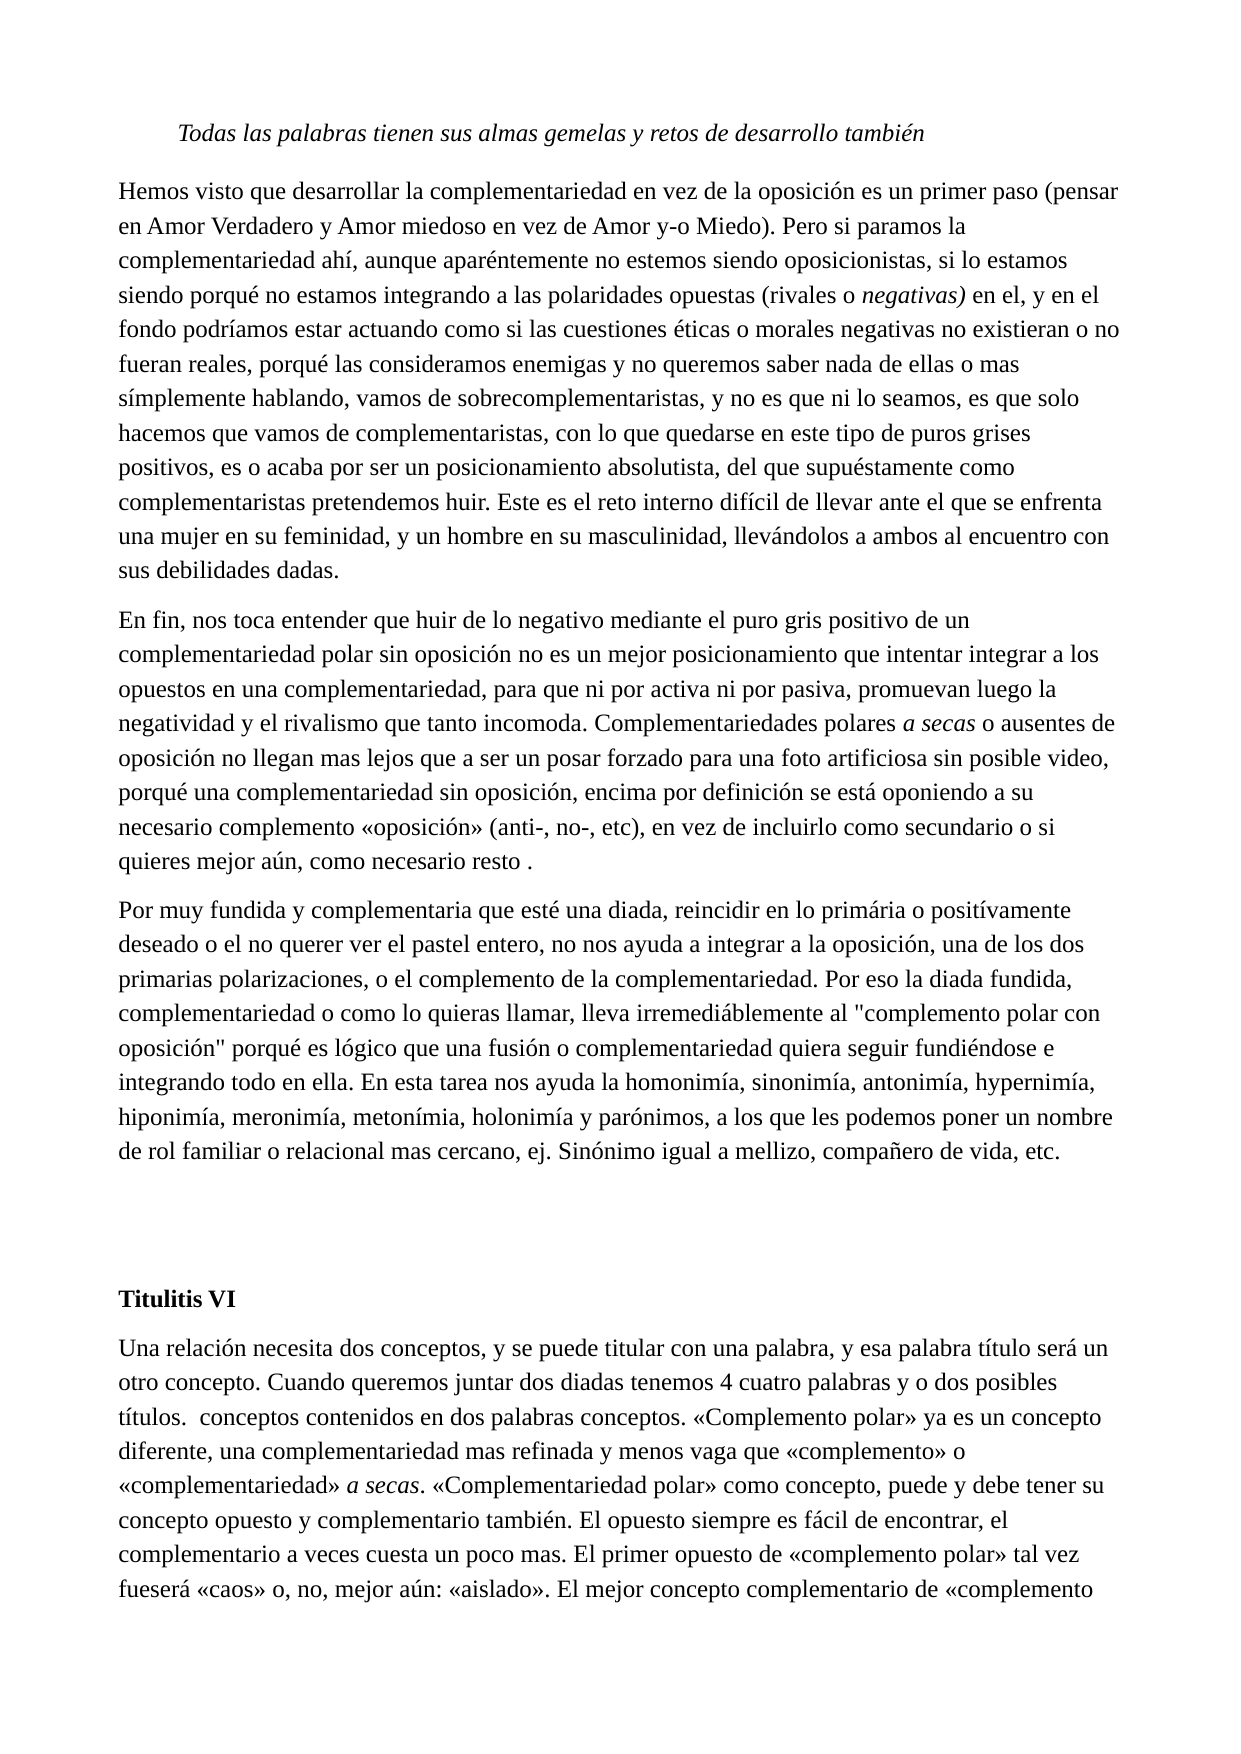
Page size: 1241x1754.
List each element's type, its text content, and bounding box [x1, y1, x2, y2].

text Hemos visto que desarrollar la complementariedad en vez de la oposición es un primer paso (pensar en Amor Verdadero y Amor miedoso en vez de Amor y-o Miedo). Pero si paramos la complementariedad ahí, aunque aparéntemente no estemos siendo oposicionistas, si lo estamos siendo porqué no estamos integrando a las polaridades opuestas (rivales o negativas) en el, y en el fondo podríamos estar actuando como si las cuestiones éticas o morales negativas no existieran o no fueran reales, porqué las consideramos enemigas y no queremos saber nada de ellas o mas símplemente hablando, vamos de sobrecomplementaristas, y no es que ni lo seamos, es que solo hacemos que vamos de complementaristas, con lo que quedarse en este tipo de puros grises positivos, es o acaba por ser un posicionamiento absolutista, del que supuéstamente como complementaristas pretendemos huir. Este es el reto interno difícil de llevar ante el que se enfrenta una mujer en su feminidad, y un hombre en su masculinidad, llevándolos a ambos al encuentro con sus debilidades dadas. [118, 176, 1122, 584]
text Una relación necesita dos conceptos, y se puede titular con una palabra, y esa palabra título será un otro concepto. Cuando queremos juntar dos diadas tenemos 4 cuatro palabras y o dos posibles títulos. conceptos contenidos en dos palabras conceptos. «Complemento polar» ya es un concepto diferente, una complementariedad mas refinada y menos vaga que «complemento» o «complementariedad» a secas. «Complementariedad polar» como concepto, puede y debe tener su concepto opuesto y complementario también. El opuesto siempre es fácil de encontrar, el complementario a veces cuesta un poco mas. El primer opuesto de «complemento polar» tal vez fueserá «caos» o, no, mejor aún: «aislado». El mejor concepto complementario de «complemento [118, 1333, 1122, 1603]
text Todas las palabras tienen sus almas gemelas y retos de desarrollo también [177, 118, 1063, 147]
text Por muy fundida y complementaria que esté una diada, reincidir en lo primária o positívamente deseado o el no querer ver el pastel entero, no nos ayuda a integrar a la oposición, una de los dos primarias polarizaciones, o el complemento de la complementariedad. Por eso la diada fundida, complementariedad o como lo quieras llamar, lleva irremediáblemente al "complemento polar con oposición" porqué es lógico que una fusión o complementariedad quiera seguir fundiéndose e integrando todo en ella. En esta tarea nos ayuda la homonimía, sinonimía, antonimía, hypernimía, hiponimía, meronimía, metonímia, holonimía y parónimos, a los que les podemos poner un nombre de rol familiar o relacional mas cercano, ej. Sinónimo igual a mellizo, compañero de vida, etc. [118, 895, 1122, 1165]
text Titulitis VI [118, 1284, 1122, 1312]
text En fin, nos toca entender que huir de lo negativo mediante el puro gris positivo de un complementariedad polar sin oposición no es un mejor posicionamiento que intentar integrar a los opuestos en una complementariedad, para que ni por activa ni por pasiva, promuevan luego la negatividad y el rivalismo que tanto incomoda. Complementariedades polares a secas o ausentes de oposición no llegan mas lejos que a ser un posar forzado para una foto artificiosa sin posible video, porqué una complementariedad sin oposición, encima por definición se está oponiendo a su necesario complemento «oposición» (anti-, no-, etc), en vez de incluirlo como secundario o si quieres mejor aún, como necesario resto . [118, 605, 1122, 875]
